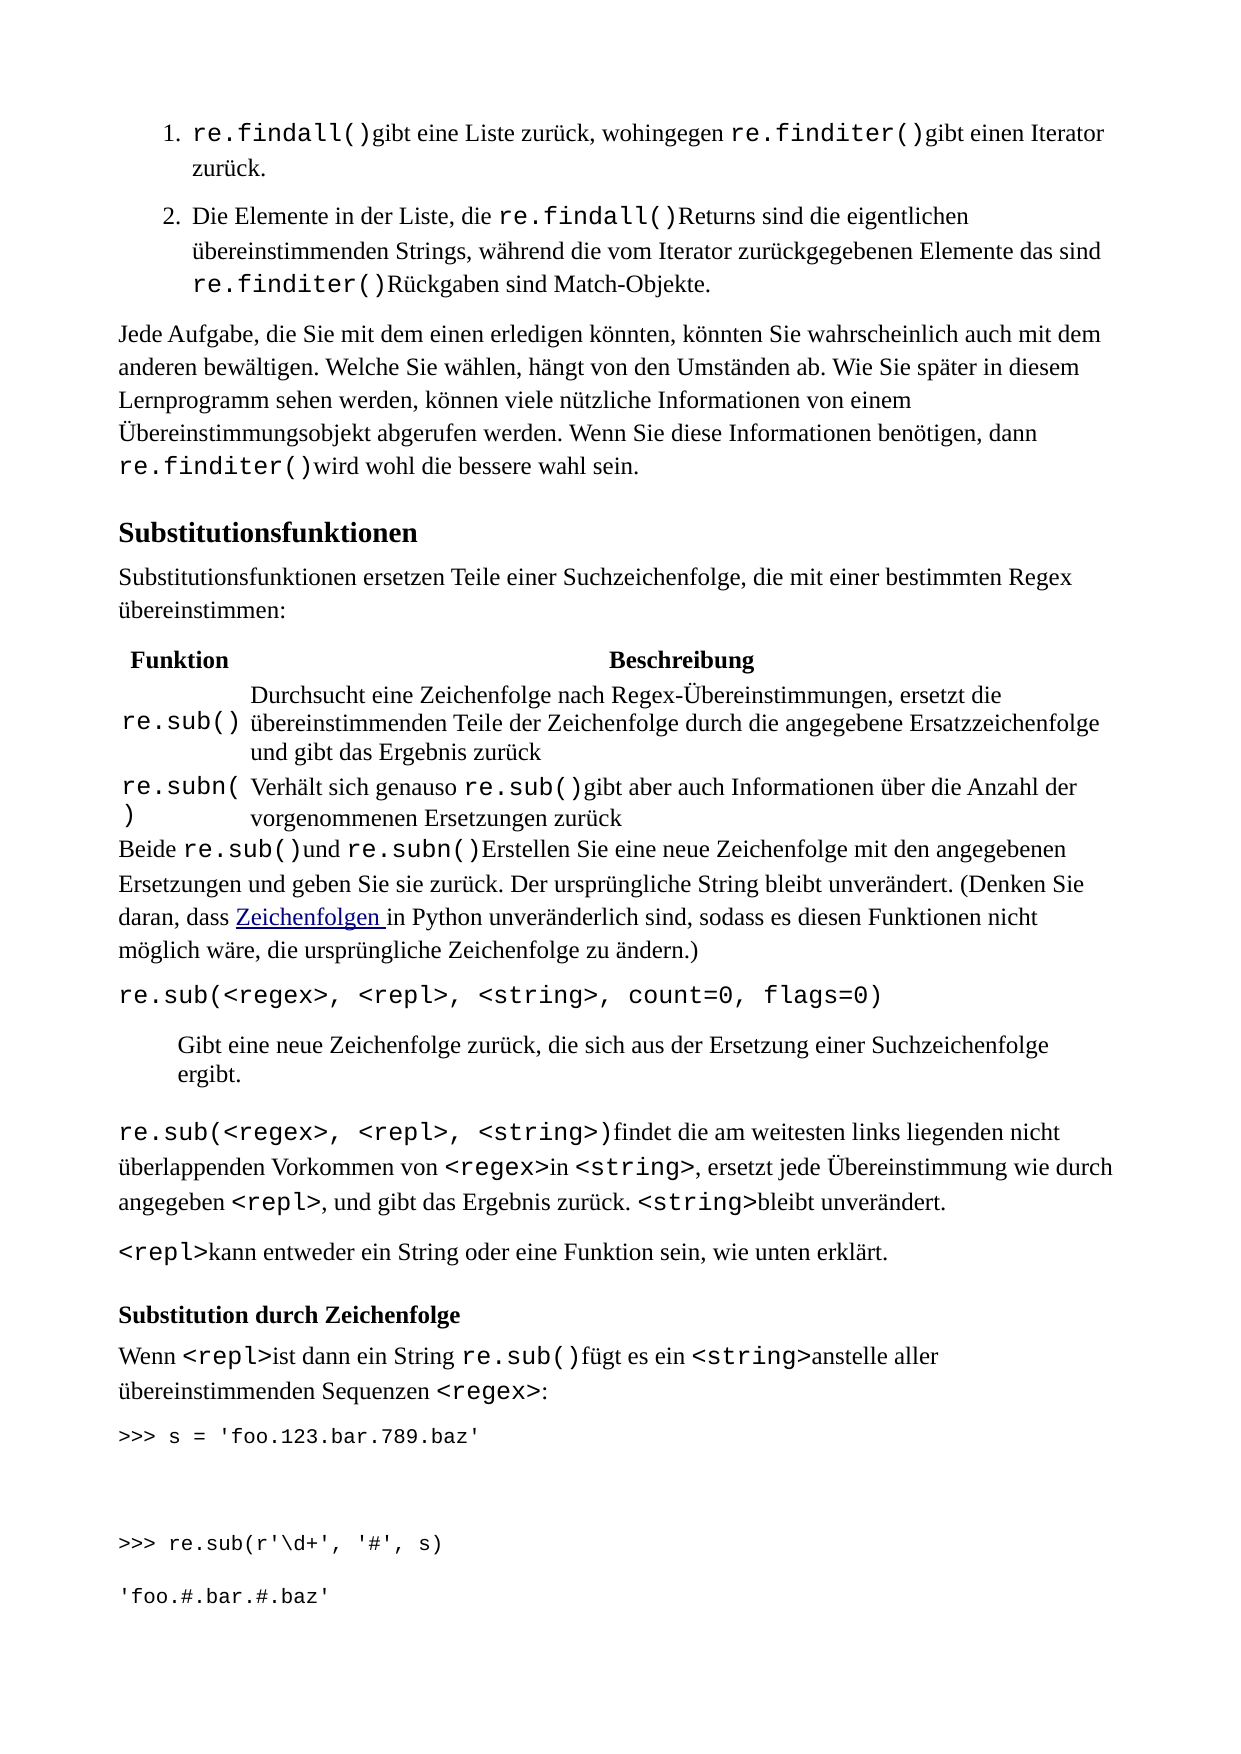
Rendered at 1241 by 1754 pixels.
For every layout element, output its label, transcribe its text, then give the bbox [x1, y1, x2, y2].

table_cell re.sub() [118, 677, 247, 769]
list Die Elemente in der Liste, die re.findall()Returns sind die eigentlichen übereinstimmenden Strings, während die vom Iterator zurückgegebenen Elemente das sind re.finditer()Rückgaben sind Match-Objekte. [162, 201, 1122, 300]
text <repl>kann entweder ein String oder eine Funktion sein, wie unten erklärt. [118, 1237, 1122, 1268]
text Gibt eine neue Zeichenfolge zurück, die sich aus der Ersetzung einer Suchzeichenfolge ergibt. [177, 1030, 1063, 1088]
subtitle Substitutionsfunktionen [118, 516, 1122, 549]
text Substitutionsfunktionen ersetzen Teile einer Suchzeichenfolge, die mit einer bestimmten Regex übereinstimmen: [118, 562, 1122, 623]
text >>> re.sub(r'\d+', '#', s) [118, 1532, 1122, 1556]
table_cell Durchsucht eine Zeichenfolge nach Regex-Übereinstimmungen, ersetzt die übereinstimmenden Teile der Zeichenfolge durch die angegebene Ersatzzeichenfolge und gibt das Ergebnis zurück [247, 677, 1122, 769]
table_cell Verhält sich genauso re.sub()gibt aber auch Informationen über die Anzahl der vorgenommenen Ersetzungen zurück [247, 769, 1122, 834]
text Beide re.sub()und re.subn()Erstellen Sie eine neue Zeichenfolge mit den angegebenen Ersetzungen und geben Sie sie zurück. Der ursprüngliche String bleibt unverändert. (Denken Sie daran, dass Zeichenfolgen in Python unveränderlich sind, sodass es diesen Funktionen nicht möglich wäre, die ursprüngliche Zeichenfolge zu ändern.) [118, 834, 1122, 964]
text re.sub(<regex>, <repl>, <string>)findet die am weitesten links liegenden nicht überlappenden Vorkommen von <regex>in <string>, ersetzt jede Übereinstimmung wie durch angegeben <repl>, und gibt das Ergebnis zurück. <string>bleibt unverändert. [118, 1117, 1122, 1218]
list re.findall()gibt eine Liste zurück, wohingegen re.finditer()gibt einen Iterator zurück. [162, 118, 1122, 182]
table_header Funktion [118, 642, 247, 677]
subtitle Substitution durch Zeichenfolge [118, 1300, 1122, 1329]
text re.sub(<regex>, <repl>, <string>, count=0, flags=0) [118, 983, 1122, 1011]
text >>> s = 'foo.123.bar.789.baz' [118, 1426, 1122, 1450]
text Wenn <repl>ist dann ein String re.sub()fügt es ein <string>anstelle aller übereinstimmenden Sequenzen <regex>: [118, 1341, 1122, 1407]
table_cell re.subn() [118, 769, 247, 834]
table_header Beschreibung [247, 642, 1122, 677]
text 'foo.#.bar.#.baz' [118, 1586, 1122, 1609]
text Jede Aufgabe, die Sie mit dem einen erledigen könnten, könnten Sie wahrscheinlich auch mit dem anderen bewältigen. Welche Sie wählen, hängt von den Umständen ab. Wie Sie später in diesem Lernprogramm sehen werden, können viele nützliche Informationen von einem Übereinstimmungsobjekt abgerufen werden. Wenn Sie diese Informationen benötigen, dann re.finditer()wird wohl die bessere wahl sein. [118, 319, 1122, 482]
